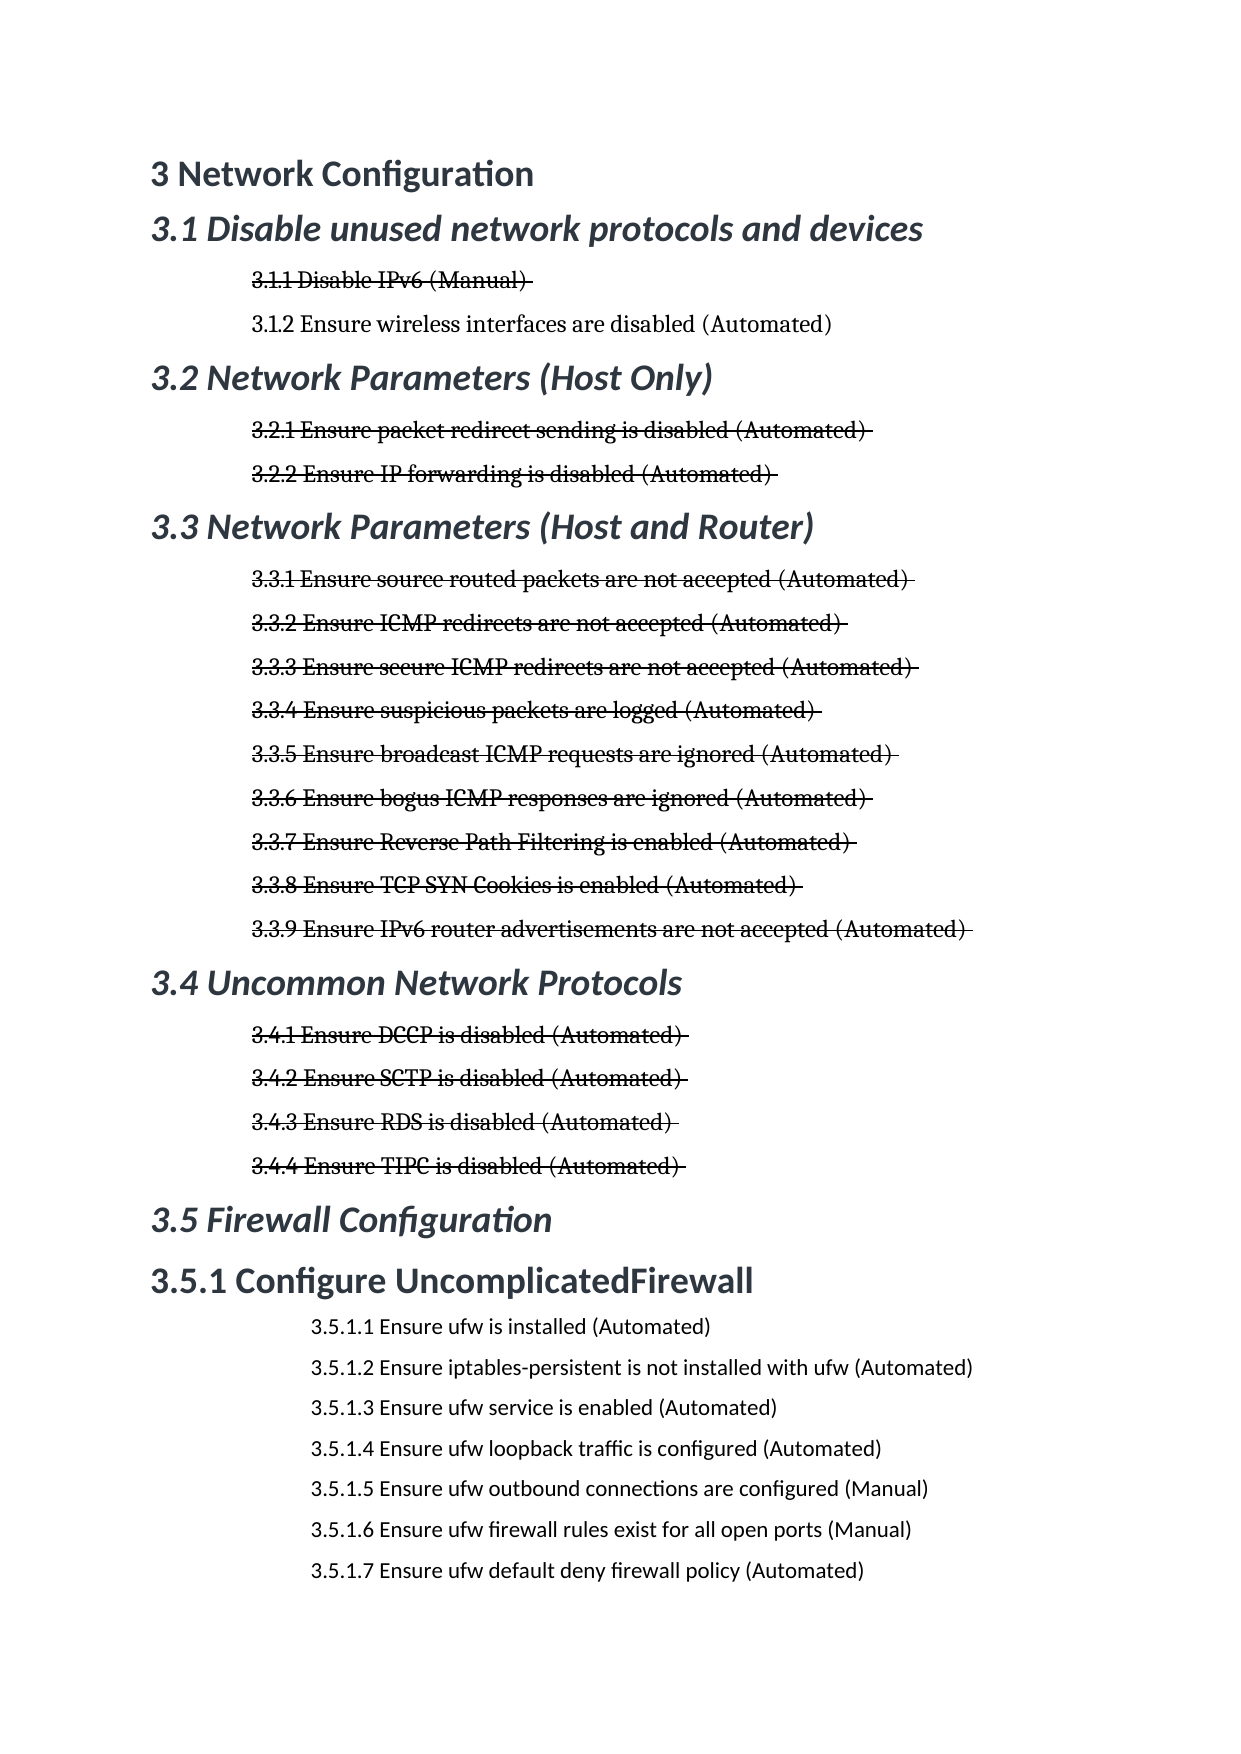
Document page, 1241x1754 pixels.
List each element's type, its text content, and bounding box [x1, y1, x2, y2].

subtitle 3.3 Network Parameters (Host and Router) [150, 503, 1090, 549]
text 3.5.1.1 Ensure ufw is installed (Automated) [310, 1312, 1090, 1340]
text 3.4.4 Ensure TIPC is disabled (Automated) [252, 1152, 1088, 1181]
text 3.3.9 Ensure IPv6 router advertisements are not accepted (Automated) [252, 915, 1088, 944]
text 3.4.3 Ensure RDS is disabled (Automated) [252, 1108, 1088, 1137]
text 3.3.4 Ensure suspicious packets are logged (Automated) [252, 696, 1088, 725]
subtitle 3.5 Firewall Configuration [150, 1196, 1090, 1241]
text 3.3.1 Ensure source routed packets are not accepted (Automated) [252, 565, 1088, 594]
text 3.1.2 Ensure wireless interfaces are disabled (Automated) [252, 310, 1088, 339]
subtitle 3.4 Uncommon Network Protocols [150, 959, 1090, 1004]
text 3.3.7 Ensure Reverse Path Filtering is enabled (Automated) [252, 827, 1088, 856]
text 3.5.1.2 Ensure iptables-persistent is not installed with ufw (Automated) [310, 1353, 1090, 1381]
text 3.5.1.4 Ensure ufw loopback traffic is configured (Automated) [310, 1434, 1090, 1462]
subtitle 3 Network Configuration [150, 150, 1090, 196]
text 3.3.8 Ensure TCP SYN Cookies is enabled (Automated) [252, 871, 1088, 900]
text 3.2.1 Ensure packet redirect sending is disabled (Automated) [252, 416, 1088, 444]
text 3.1.1 Disable IPv6 (Manual) [252, 266, 1088, 295]
text 3.5.1.3 Ensure ufw service is enabled (Automated) [310, 1393, 1090, 1421]
subtitle 3.1 Disable unused network protocols and devices [150, 205, 1090, 251]
text 3.2.2 Ensure IP forwarding is disabled (Automated) [252, 459, 1088, 488]
text 3.3.2 Ensure ICMP redirects are not accepted (Automated) [252, 609, 1088, 637]
text 3.5.1.6 Ensure ufw firewall rules exist for all open ports (Manual) [310, 1515, 1090, 1543]
subtitle 3.5.1 Configure UncomplicatedFirewall [150, 1257, 1090, 1303]
text 3.4.1 Ensure DCCP is disabled (Automated) [252, 1021, 1088, 1049]
text 3.3.6 Ensure bogus ICMP responses are ignored (Automated) [252, 784, 1088, 812]
text 3.5.1.7 Ensure ufw default deny firewall policy (Automated) [310, 1556, 1090, 1584]
text 3.5.1.5 Ensure ufw outbound connections are configured (Manual) [310, 1474, 1090, 1502]
text 3.3.5 Ensure broadcast ICMP requests are ignored (Automated) [252, 740, 1088, 769]
subtitle 3.2 Network Parameters (Host Only) [150, 354, 1090, 400]
text 3.4.2 Ensure SCTP is disabled (Automated) [252, 1064, 1088, 1093]
text 3.3.3 Ensure secure ICMP redirects are not accepted (Automated) [252, 652, 1088, 681]
